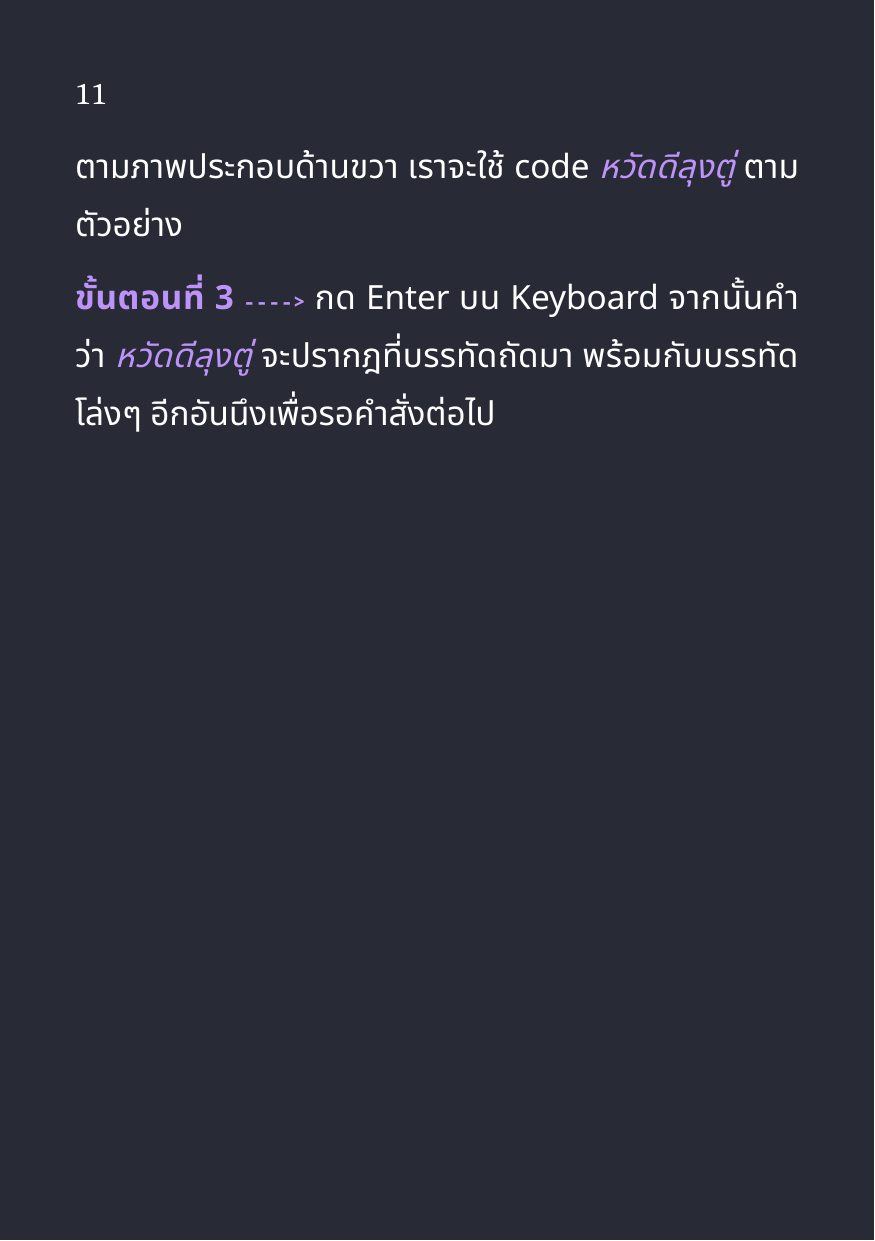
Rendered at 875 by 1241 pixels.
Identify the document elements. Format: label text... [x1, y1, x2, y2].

text ขั้นตอนที่ 3 ----> กด Enter บน Keyboard จากนั้นคำว่า หวัดดีลุงตู่ จะปรากฎที่บรรทัดถัดมา พร้อมกับบรรทัดโล่งๆ อีกอันนึงเพื่อรอคำสั่งต่อไป [75, 274, 799, 440]
text ตามภาพประกอบด้านขวา เราจะใช้ code หวัดดีลุงตู่ ตามตัวอย่าง [75, 143, 799, 252]
